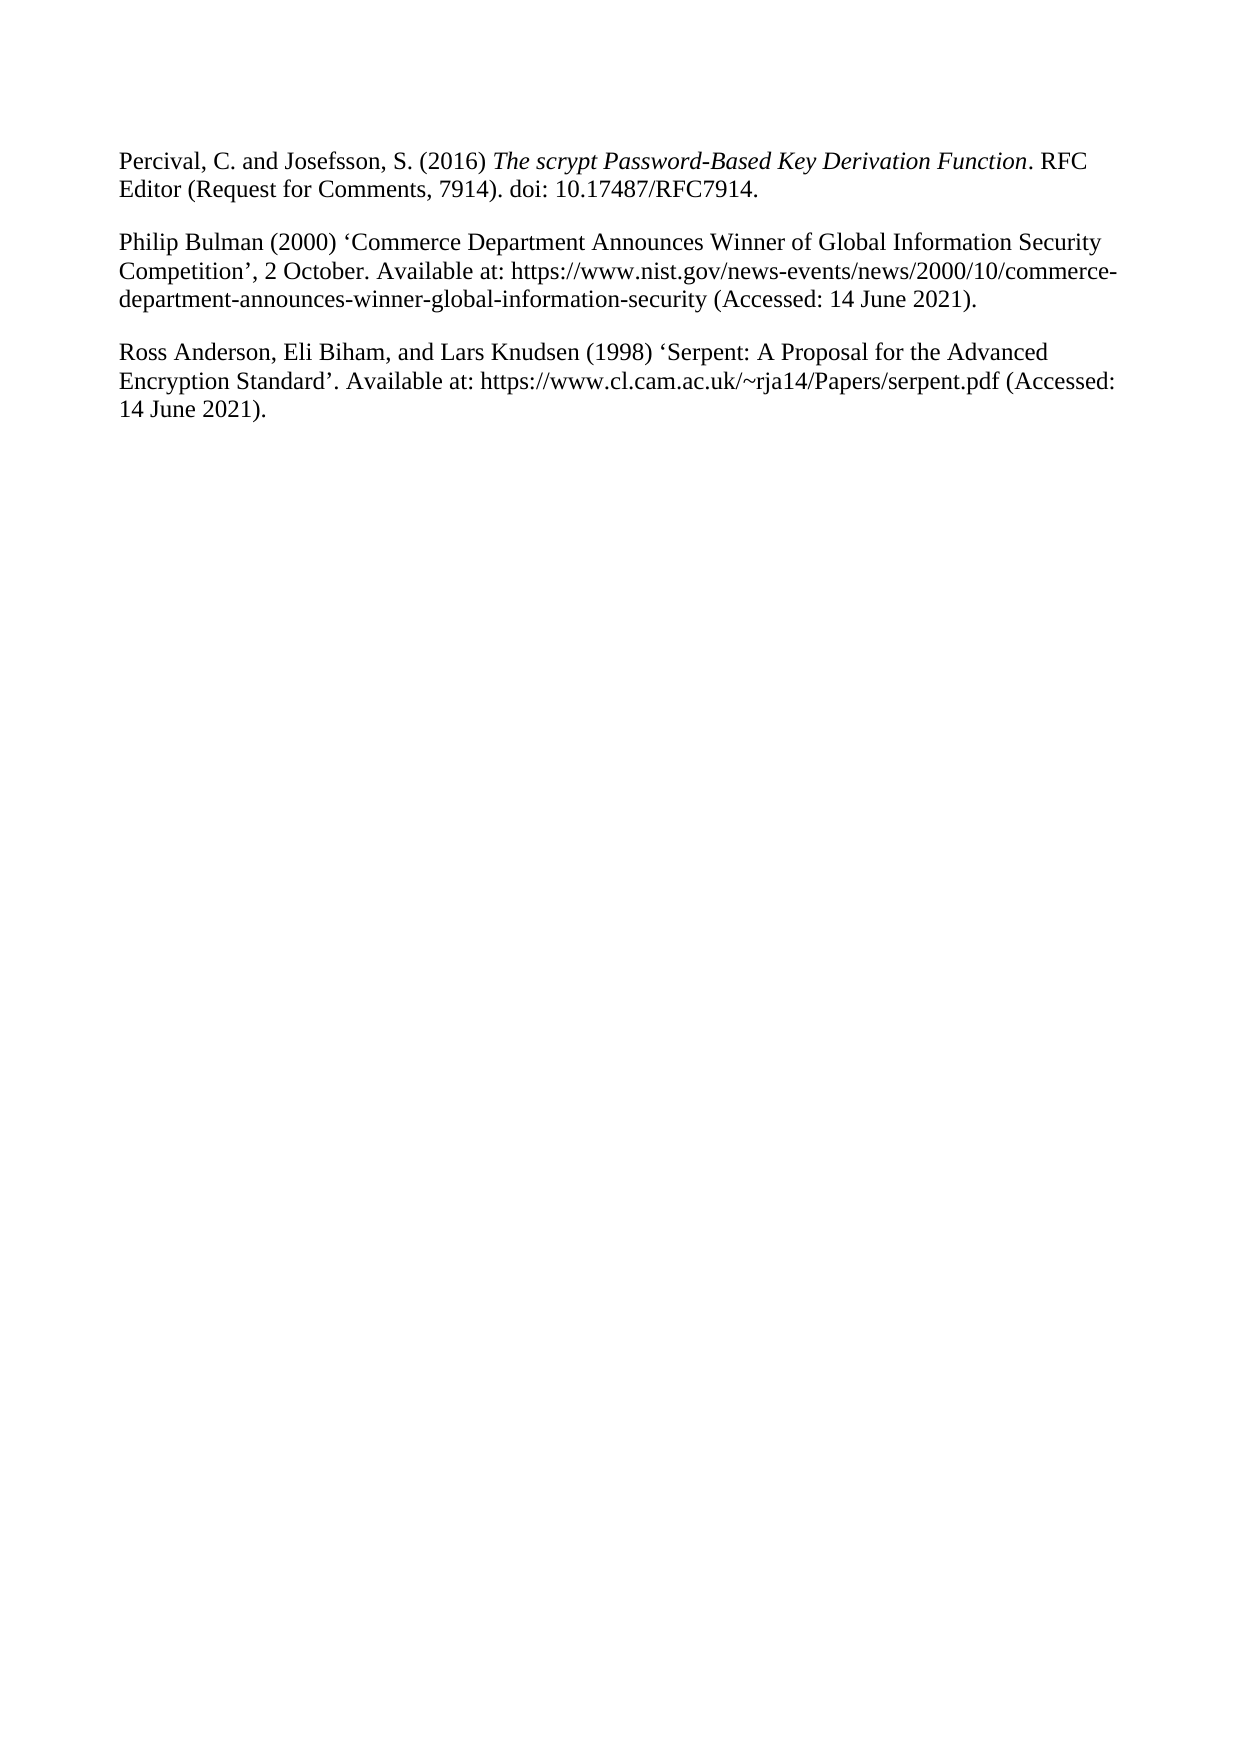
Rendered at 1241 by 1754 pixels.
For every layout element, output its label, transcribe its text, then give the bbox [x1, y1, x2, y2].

text Percival, C. and Josefsson, S. (2016) The scrypt Password-Based Key Derivation Function. RFC Editor (Request for Comments, 7914). doi: 10.17487/RFC7914. [119, 146, 1121, 203]
text Philip Bulman (2000) ‘Commerce Department Announces Winner of Global Information Security Competition’, 2 October. Available at: https://www.nist.gov/news-events/news/2000/10/commerce-department-announces-winner-global-information-security (Accessed: 14 June 2021). [119, 227, 1121, 313]
text Ross Anderson, Eli Biham, and Lars Knudsen (1998) ‘Serpent: A Proposal for the Advanced Encryption Standard’. Available at: https://www.cl.cam.ac.uk/~rja14/Papers/serpent.pdf (Accessed: 14 June 2021). [119, 337, 1121, 423]
